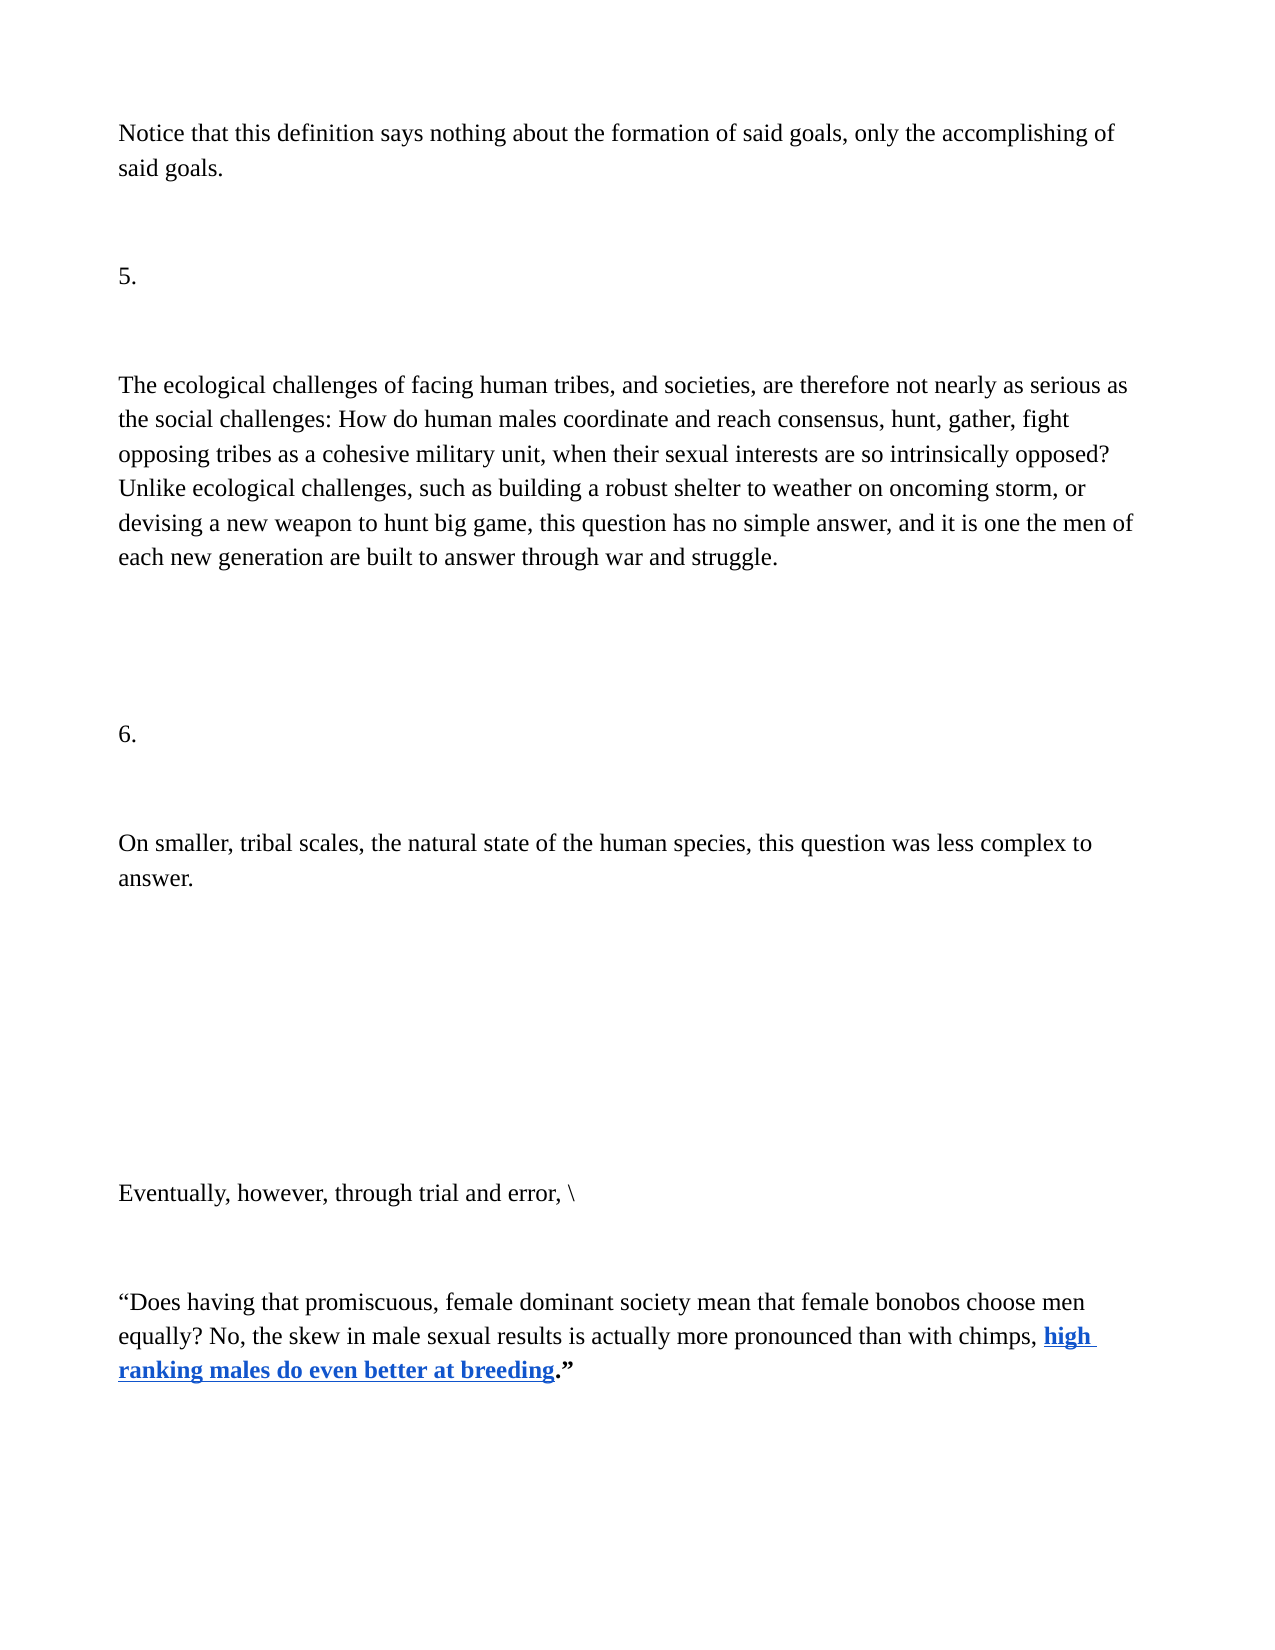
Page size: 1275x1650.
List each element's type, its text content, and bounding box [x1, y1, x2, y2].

text “Does having that promiscuous, female dominant society mean that female bonobos choose men equally? No, the skew in male sexual results is actually more pronounced than with chimps, high ranking males do even better at breeding.” [118, 1287, 1157, 1384]
text The ecological challenges of facing human tribes, and societies, are therefore not nearly as serious as the social challenges: How do human males coordinate and reach consensus, hunt, gather, fight opposing tribes as a cohesive military unit, when their sexual interests are so intrinsically opposed? Unlike ecological challenges, such as building a robust shelter to weather on oncoming storm, or devising a new weapon to hunt big game, this question has no simple answer, and it is one the men of each new generation are built to answer through war and struggle. [118, 370, 1157, 571]
text Eventually, however, through trial and error, \ [118, 1178, 1157, 1207]
text On smaller, tribal scales, the natural state of the human species, this question was less complex to answer. [118, 828, 1157, 891]
text 6. [118, 719, 1157, 748]
text 5. [118, 261, 1157, 290]
text Notice that this definition says nothing about the formation of said goals, only the accomplishing of said goals. [118, 118, 1157, 181]
